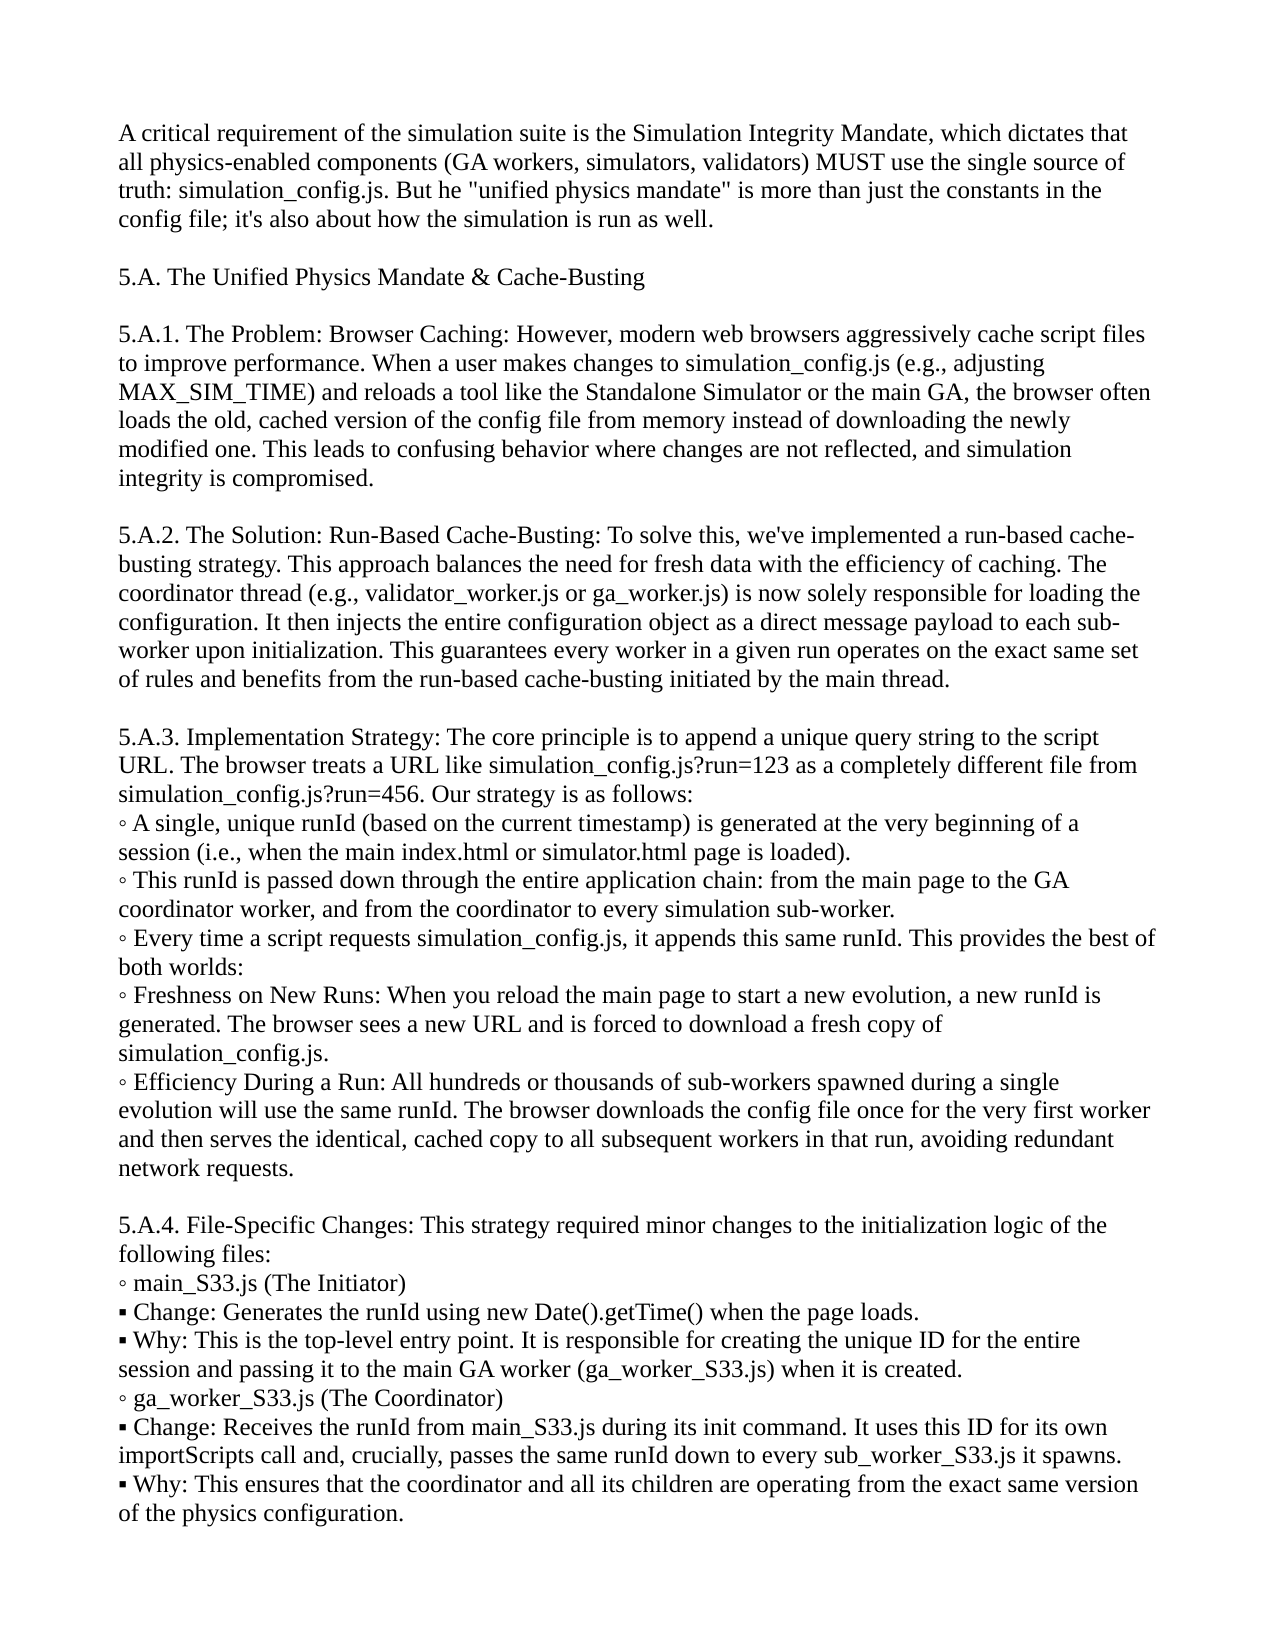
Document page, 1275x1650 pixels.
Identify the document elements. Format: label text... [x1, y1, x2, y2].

text ◦ This runId is passed down through the entire application chain: from the main page to the GA coordinator worker, and from the coordinator to every simulation sub-worker. [118, 866, 1157, 923]
text ▪ Change: Generates the runId using new Date().getTime() when the page loads. [118, 1297, 1157, 1326]
text ◦ Efficiency During a Run: All hundreds or thousands of sub-workers spawned during a single evolution will use the same runId. The browser downloads the config file once for the very first worker and then serves the identical, cached copy to all subsequent workers in that run, avoiding redundant network requests. [118, 1067, 1157, 1182]
text ◦ Freshness on New Runs: When you reload the main page to start a new evolution, a new runId is generated. The browser sees a new URL and is forced to download a fresh copy of simulation_config.js. [118, 981, 1157, 1067]
text ◦ A single, unique runId (based on the current timestamp) is generated at the very beginning of a session (i.e., when the main index.html or simulator.html page is loaded). [118, 808, 1157, 866]
text ◦ main_S33.js (The Initiator) [118, 1268, 1157, 1297]
text 5.A.3. Implementation Strategy: The core principle is to append a unique query string to the script URL. The browser treats a URL like simulation_config.js?run=123 as a completely different file from simulation_config.js?run=456. Our strategy is as follows: [118, 722, 1157, 808]
text ▪ Why: This is the top-level entry point. It is responsible for creating the unique ID for the entire session and passing it to the main GA worker (ga_worker_S33.js) when it is created. [118, 1326, 1157, 1383]
text ◦ Every time a script requests simulation_config.js, it appends this same runId. This provides the best of both worlds: [118, 923, 1157, 981]
text 5.A. The Unified Physics Mandate & Cache-Busting [118, 262, 1157, 291]
text 5.A.4. File-Specific Changes: This strategy required minor changes to the initialization logic of the following files: [118, 1211, 1157, 1268]
text ◦ ga_worker_S33.js (The Coordinator) [118, 1383, 1157, 1412]
text ▪ Change: Receives the runId from main_S33.js during its init command. It uses this ID for its own importScripts call and, crucially, passes the same runId down to every sub_worker_S33.js it spawns. [118, 1412, 1157, 1469]
text A critical requirement of the simulation suite is the Simulation Integrity Mandate, which dictates that all physics-enabled components (GA workers, simulators, validators) MUST use the single source of truth: simulation_config.js. But he "unified physics mandate" is more than just the constants in the config file; it's also about how the simulation is run as well. [118, 118, 1157, 233]
text 5.A.1. The Problem: Browser Caching: However, modern web browsers aggressively cache script files to improve performance. When a user makes changes to simulation_config.js (e.g., adjusting MAX_SIM_TIME) and reloads a tool like the Standalone Simulator or the main GA, the browser often loads the old, cached version of the config file from memory instead of downloading the newly modified one. This leads to confusing behavior where changes are not reflected, and simulation integrity is compromised. [118, 319, 1157, 492]
text ▪ Why: This ensures that the coordinator and all its children are operating from the exact same version of the physics configuration. [118, 1469, 1157, 1527]
text 5.A.2. The Solution: Run-Based Cache-Busting: To solve this, we've implemented a run-based cache-busting strategy. This approach balances the need for fresh data with the efficiency of caching. The coordinator thread (e.g., validator_worker.js or ga_worker.js) is now solely responsible for loading the configuration. It then injects the entire configuration object as a direct message payload to each sub-worker upon initialization. This guarantees every worker in a given run operates on the exact same set of rules and benefits from the run-based cache-busting initiated by the main thread. [118, 521, 1157, 693]
